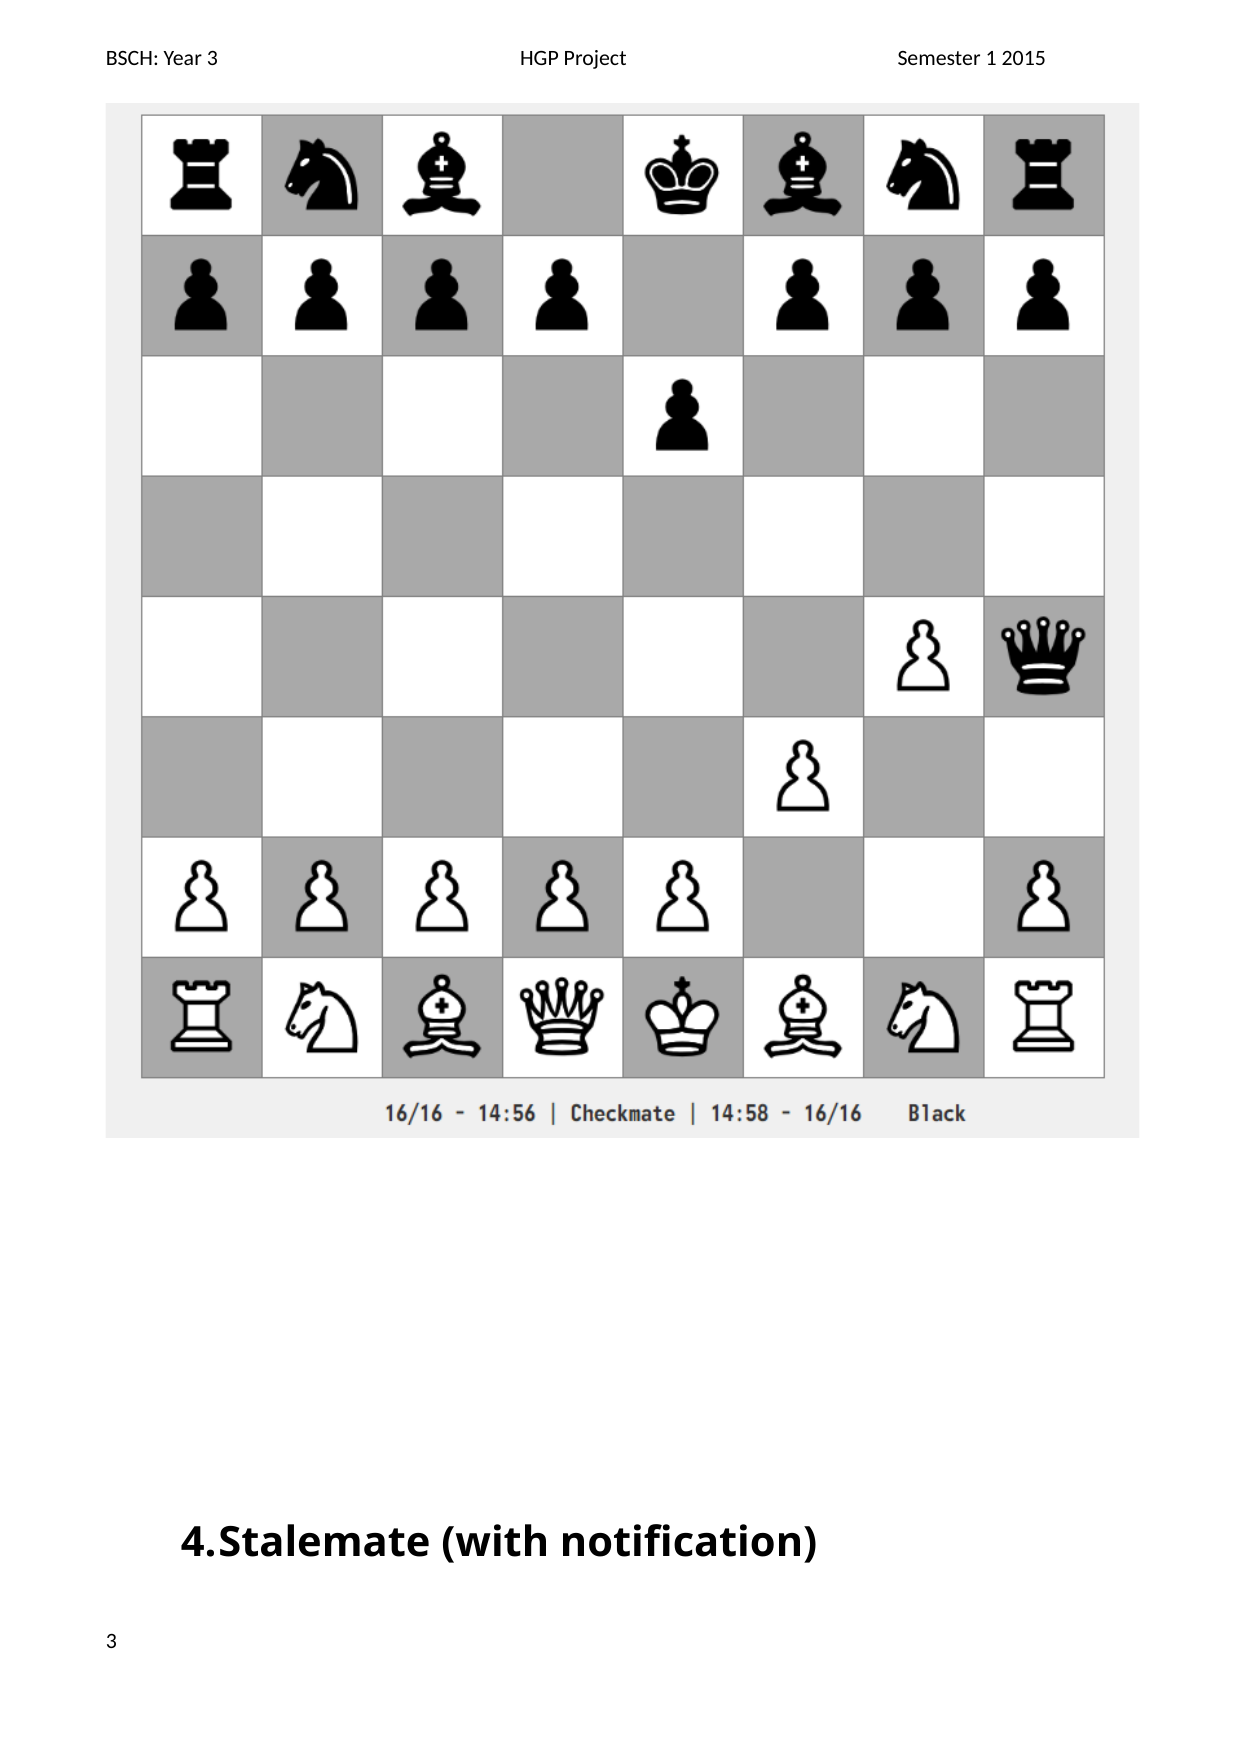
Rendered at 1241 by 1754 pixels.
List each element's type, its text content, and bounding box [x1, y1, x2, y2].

subtitle Stalemate (with notification) [181, 1512, 1139, 1569]
picture [105, 103, 1140, 1138]
